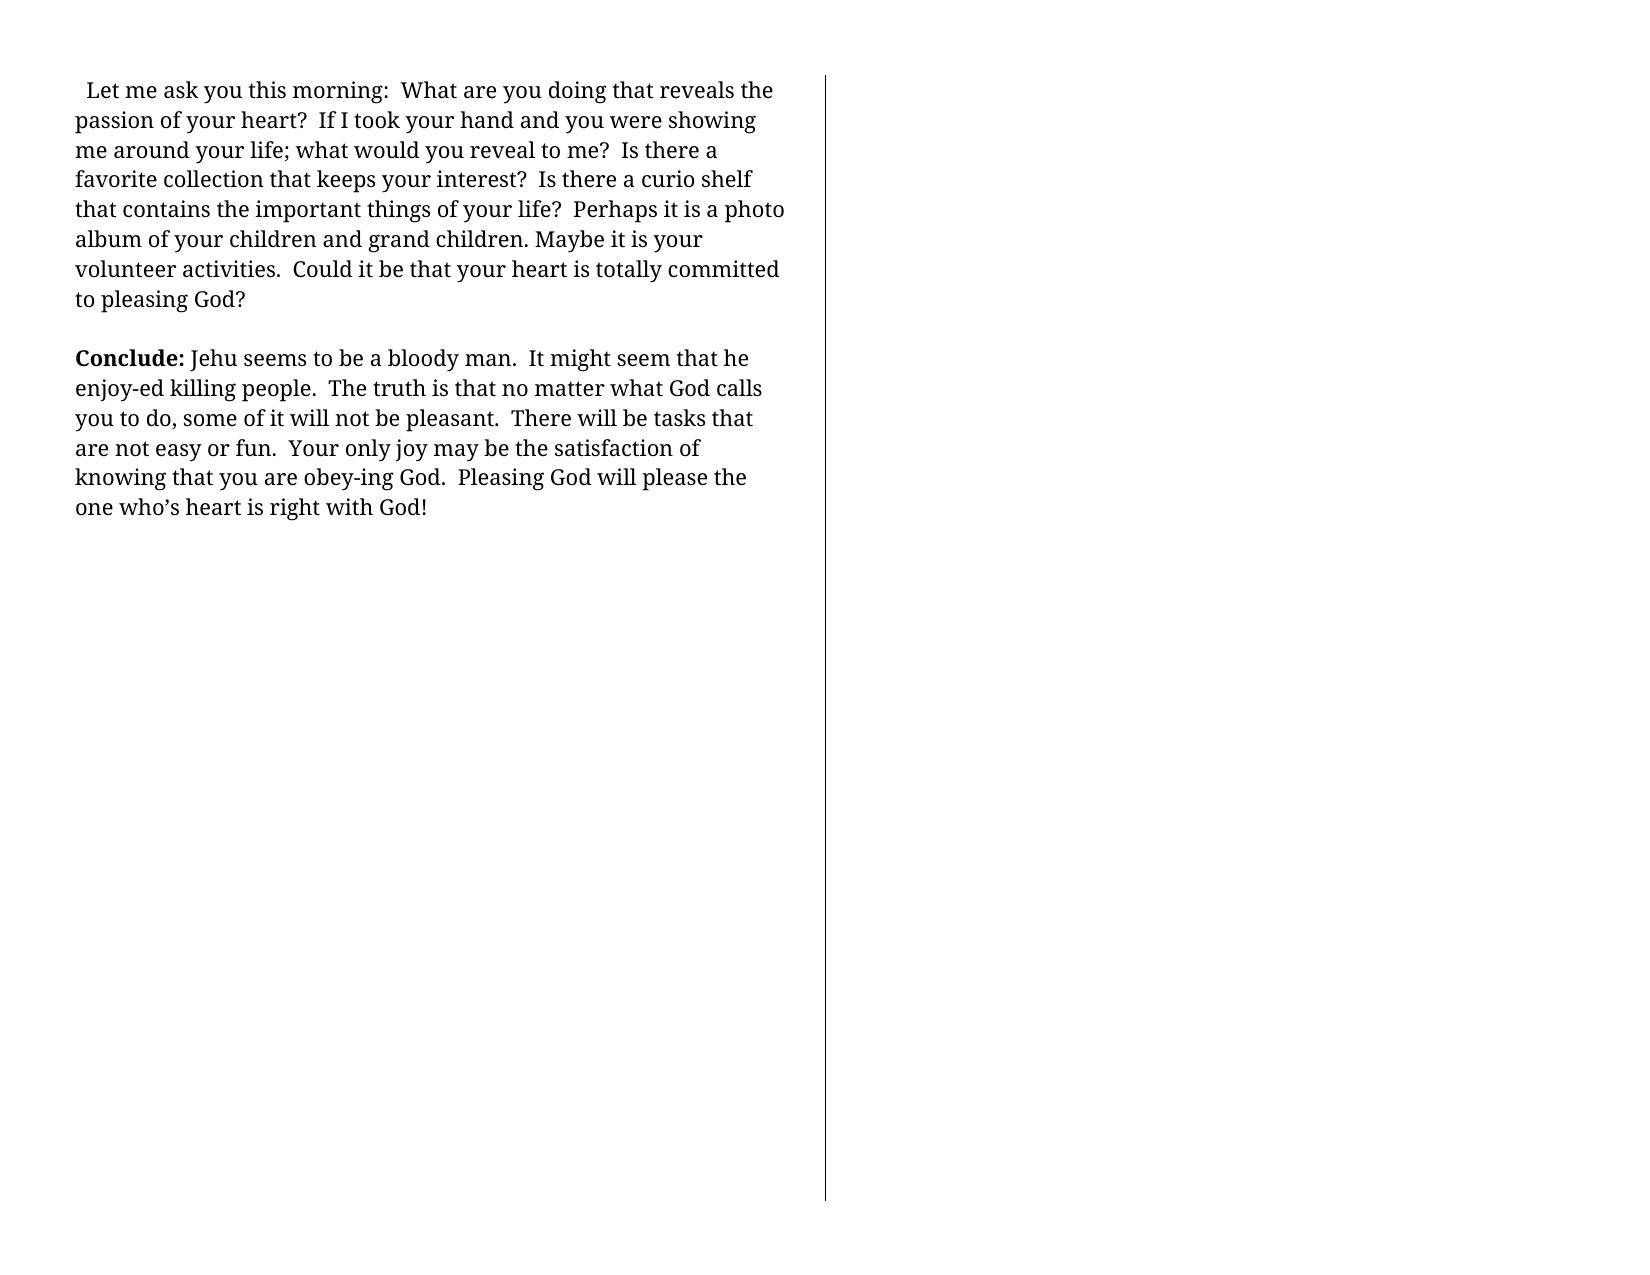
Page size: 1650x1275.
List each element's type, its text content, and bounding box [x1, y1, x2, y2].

text Let me ask you this morning: What are you doing that reveals the passion of your heart? If I took your hand and you were showing me around your life; what would you reveal to me? Is there a favorite collection that keeps your interest? Is there a curio shelf that contains the important things of your life? Perhaps it is a photo album of your children and grand children. Maybe it is your volunteer activities. Could it be that your heart is totally committed to pleasing God? [75, 75, 788, 313]
text Conclude: Jehu seems to be a bloody man. It might seem that he enjoy-ed killing people. The truth is that no matter what God calls you to do, some of it will not be pleasant. There will be tasks that are not easy or fun. Your only joy may be the satisfaction of knowing that you are obey-ing God. Pleasing God will please the one who’s heart is right with God! [75, 343, 788, 522]
